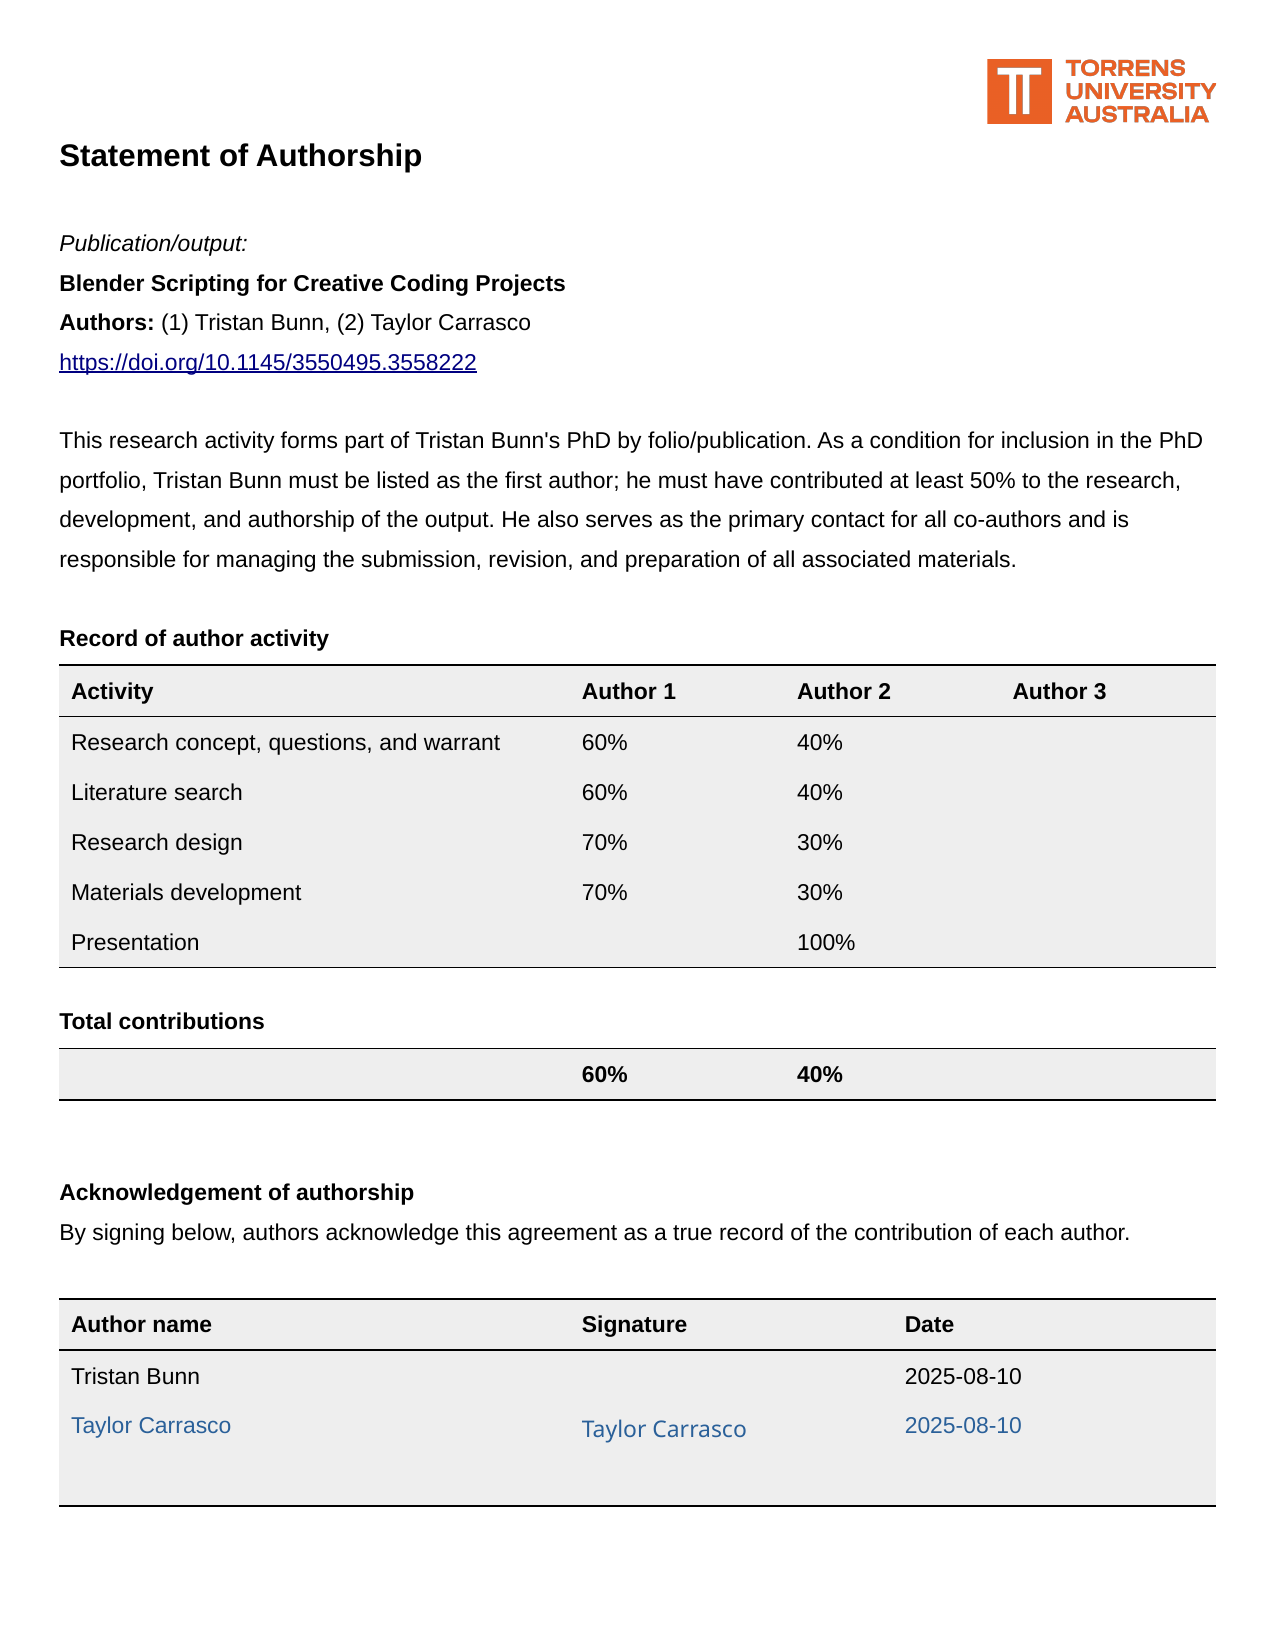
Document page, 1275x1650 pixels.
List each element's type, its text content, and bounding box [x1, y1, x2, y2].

table_cell 70% [570, 817, 785, 867]
table_cell 60% [570, 717, 785, 767]
table_cell 30% [785, 867, 1001, 917]
table_cell Research concept, questions, and warrant [59, 717, 570, 767]
text Statement of Authorship [59, 137, 1216, 173]
table_header Author 1 [570, 666, 785, 716]
table_cell 70% [570, 867, 785, 917]
table_cell Taylor Carrasco [570, 1401, 893, 1456]
table_cell [893, 1456, 1216, 1505]
table_header Author 3 [1001, 666, 1216, 716]
table_cell Tristan Bunn [59, 1351, 570, 1401]
table_cell [1001, 817, 1216, 867]
table_cell [1001, 767, 1216, 817]
table_cell 40% [785, 717, 1001, 767]
table_cell Literature search [59, 767, 570, 817]
table_cell [59, 1456, 570, 1505]
text Publication/output: Blender Scripting for Creative Coding Projects [59, 230, 1216, 296]
table_cell 60% [570, 767, 785, 817]
table_cell 40% [785, 767, 1001, 817]
table_cell 2025-08-10 [893, 1401, 1216, 1456]
table_cell Presentation [59, 917, 570, 967]
table_cell [570, 917, 785, 967]
table_cell Materials development [59, 867, 570, 917]
table_cell 2025-08-10 [893, 1351, 1216, 1401]
text This research activity forms part of Tristan Bunn's PhD by folio/publication. As a condition for inclusion in the PhD portfolio, Tristan Bunn must be listed as the first author; he must have contributed at least 50% to the research, development, and authorship of the output. He also serves as the primary contact for all co-authors and is responsible for managing the submission, revision, and preparation of all associated materials. [59, 427, 1216, 572]
table_cell [1001, 867, 1216, 917]
table_header 60% [570, 1049, 785, 1099]
table_header Author name [59, 1300, 570, 1349]
table_header [59, 1049, 570, 1099]
picture [987, 59, 1217, 124]
table_cell [570, 1351, 893, 1401]
table_header [1001, 1049, 1216, 1099]
table_header Author 2 [785, 666, 1001, 716]
text Acknowledgement of authorship [59, 1179, 1216, 1206]
text Record of author activity [59, 625, 1216, 651]
text Authors: (1) Tristan Bunn, (2) Taylor Carrasco https://doi.org/10.1145/3550495.3558222 [59, 309, 1216, 375]
table_cell [1001, 717, 1216, 767]
table_header Activity [59, 666, 570, 716]
table_cell 100% [785, 917, 1001, 967]
table_header Signature [570, 1300, 893, 1349]
table_cell [1001, 917, 1216, 967]
text Total contributions [59, 1008, 1216, 1034]
table_cell Research design [59, 817, 570, 867]
table_header 40% [785, 1049, 1001, 1099]
table_cell [570, 1456, 893, 1505]
table_cell 30% [785, 817, 1001, 867]
text By signing below, authors acknowledge this agreement as a true record of the contribution of each author. [59, 1219, 1216, 1285]
table_header Date [893, 1300, 1216, 1349]
table_cell Taylor Carrasco [59, 1401, 570, 1456]
